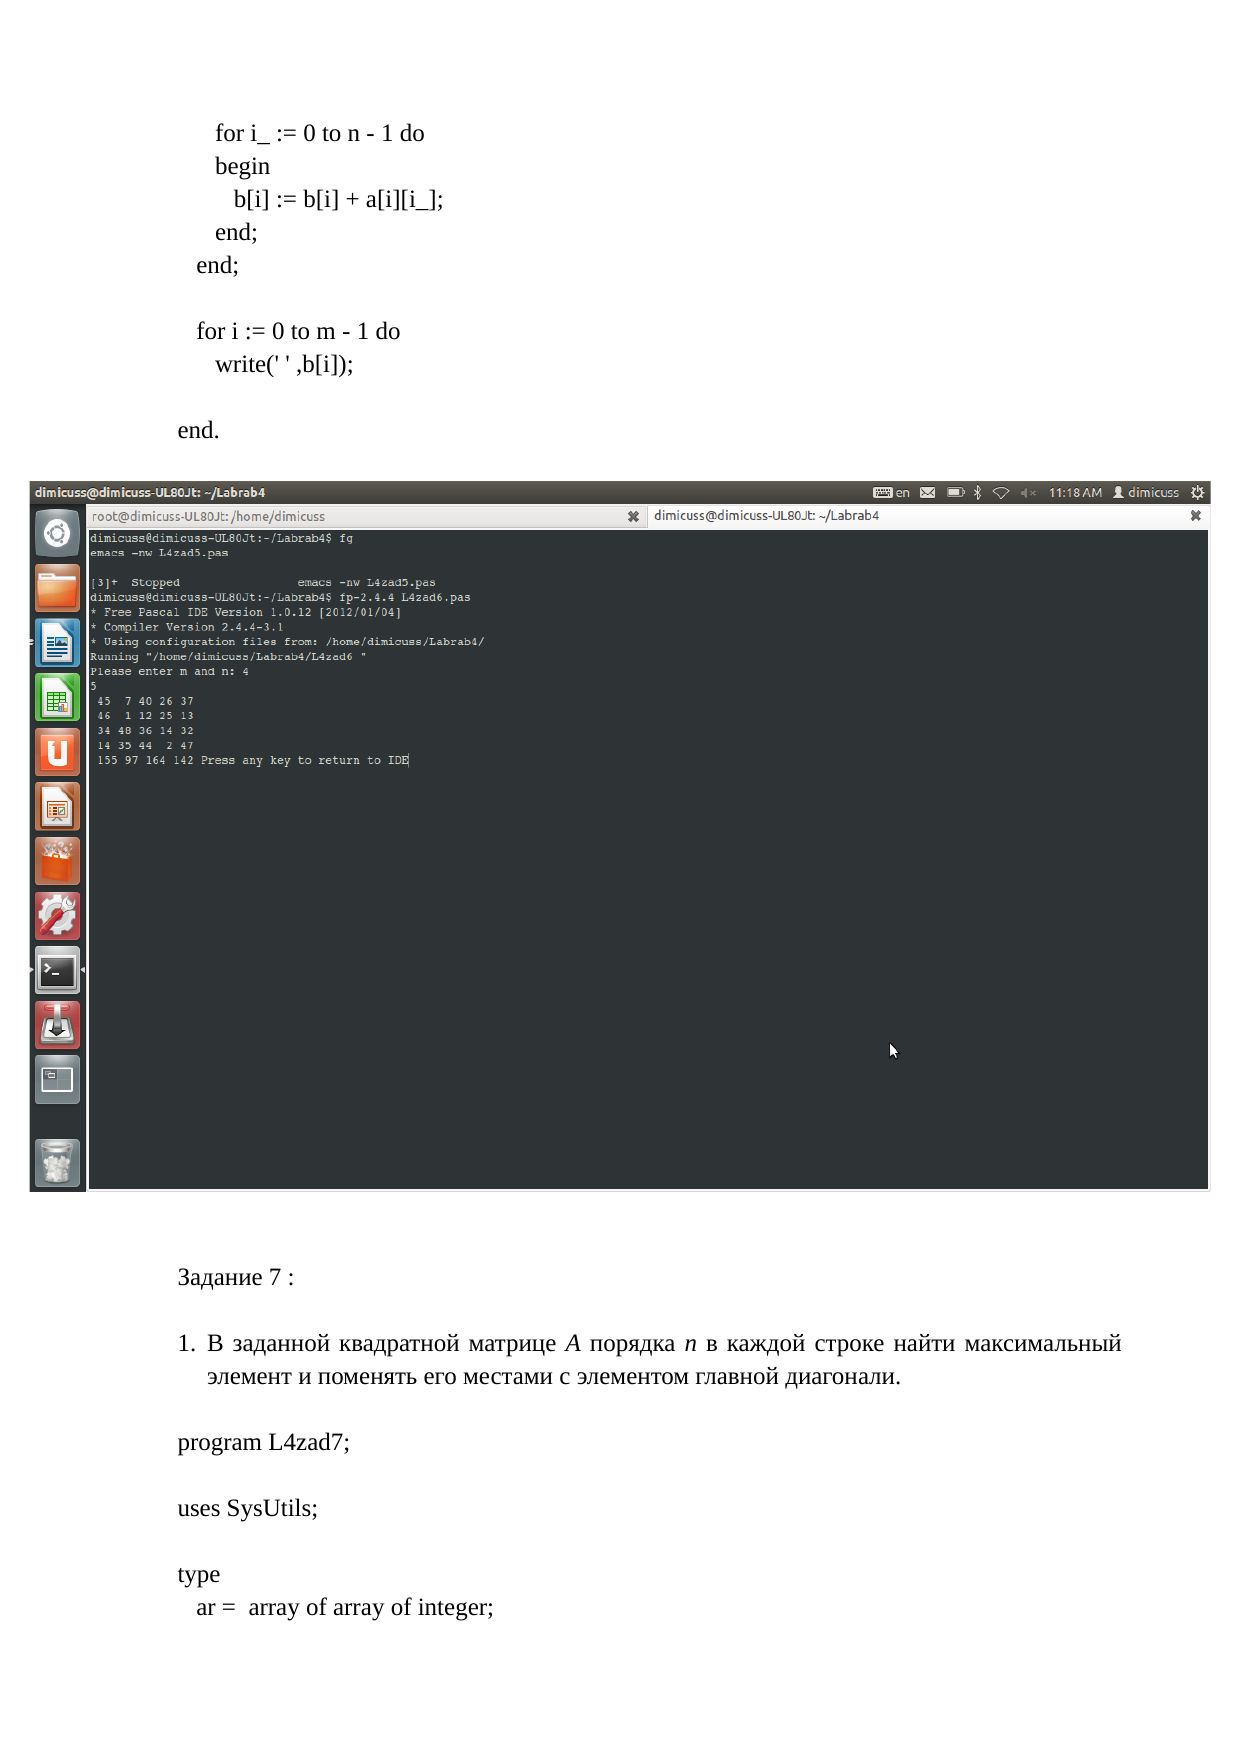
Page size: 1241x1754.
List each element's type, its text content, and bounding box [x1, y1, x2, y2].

text b[i] := b[i] + a[i][i_]; [118, 184, 1122, 213]
text ar = array of array of integer; [177, 1592, 1122, 1621]
text uses SysUtils; [177, 1493, 1122, 1522]
text for i_ := 0 to n - 1 do [118, 118, 1122, 147]
picture [29, 481, 1211, 1192]
text for i := 0 to m - 1 do [118, 316, 1122, 345]
text type [177, 1559, 1122, 1588]
text write(' ' ,b[i]); [118, 349, 1122, 378]
text end; [118, 217, 1122, 246]
text Задание 7 : [118, 1262, 1122, 1291]
text end; [118, 250, 1122, 279]
list В заданной квадратной матрице А порядка n в каждой строке найти максимальный элемент и поменять его местами с элементом главной диагонали. [177, 1328, 1122, 1389]
text program L4zad7; [177, 1427, 1122, 1456]
text end. [118, 415, 1122, 444]
text begin [118, 151, 1122, 180]
